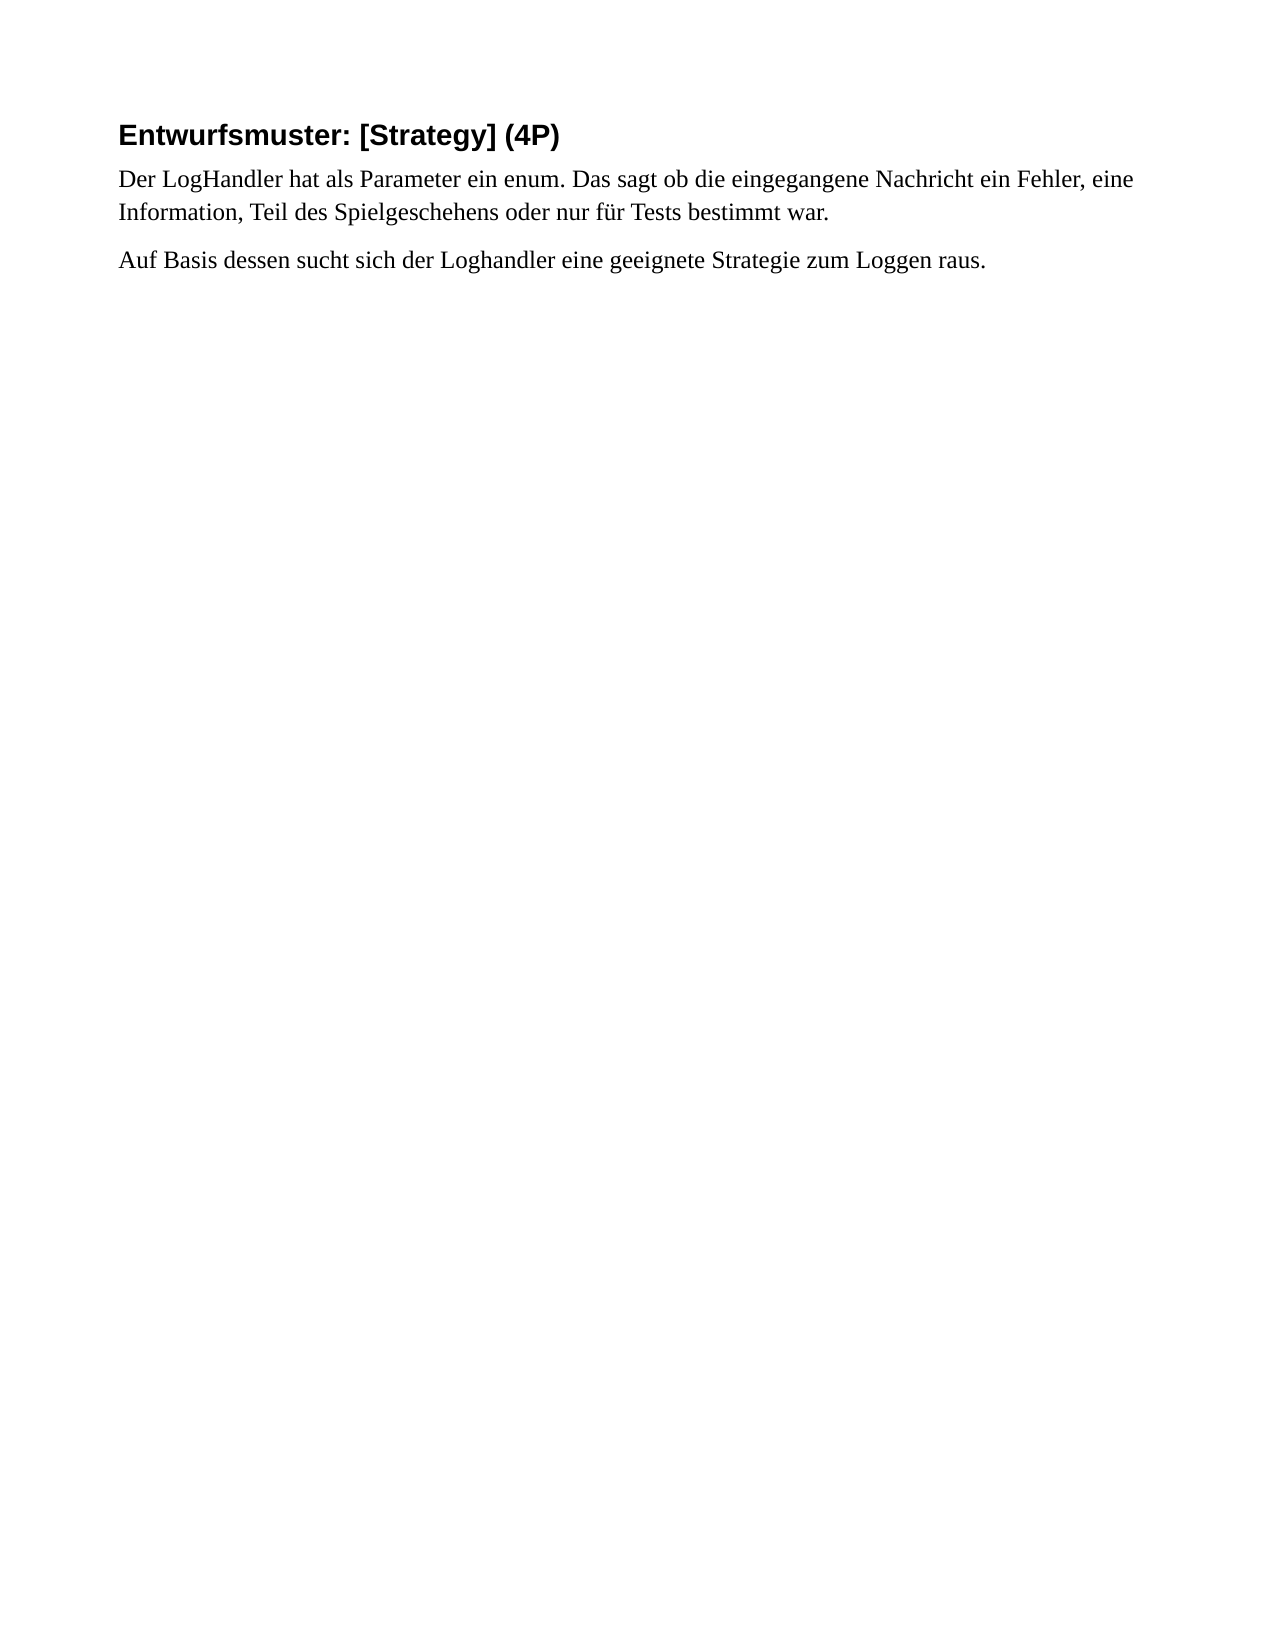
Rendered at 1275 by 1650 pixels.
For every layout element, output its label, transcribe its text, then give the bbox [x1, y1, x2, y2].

text Auf Basis dessen sucht sich der Loghandler eine geeignete Strategie zum Loggen raus. [118, 245, 1157, 274]
subtitle Entwurfsmuster: [Strategy] (4P) [118, 118, 1157, 152]
text Der LogHandler hat als Parameter ein enum. Das sagt ob die eingegangene Nachricht ein Fehler, eine Information, Teil des Spielgeschehens oder nur für Tests bestimmt war. [118, 164, 1157, 226]
